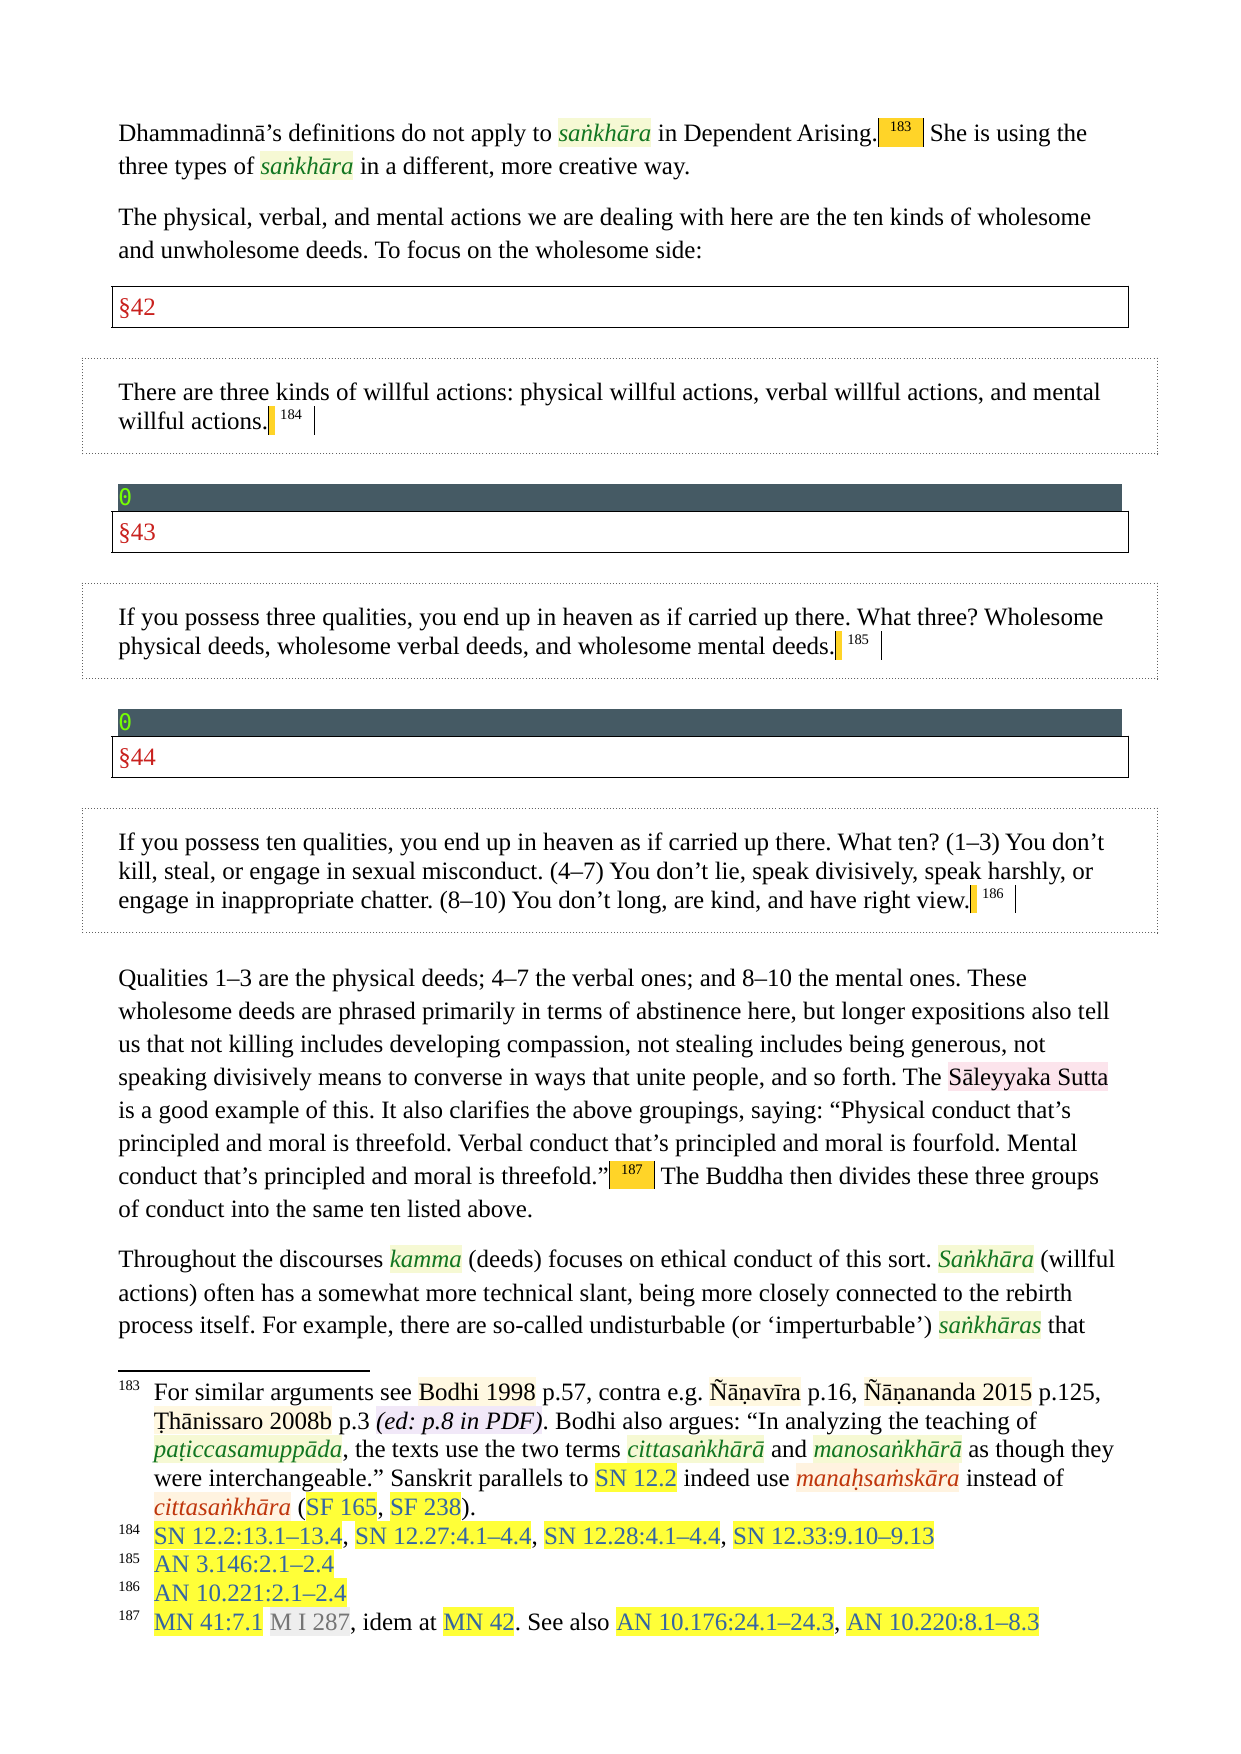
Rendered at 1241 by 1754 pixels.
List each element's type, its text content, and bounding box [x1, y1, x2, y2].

text Throughout the discourses kamma (deeds) focuses on ethical conduct of this sort. Saṅkhāra (willful actions) often has a somewhat more technical slant, being more closely connected to the rebirth process itself. For example, there are so-called undisturbable (or ‘imperturbable’) saṅkhāras that [118, 1244, 1122, 1339]
text MN 41:7.1 M I 287, idem at MN 42. See also AN 10.176:24.1–24.3, AN 10.220:8.1–8.3 [350, 1607, 443, 1636]
text If you possess ten qualities, you end up in heaven as if carried up there. What ten? (1–3) You don’t kill, steal, or engage in sexual misconduct. (4–7) You don’t lie, speak divisively, speak harshly, or engage in inappropriate chatter. (8–10) You don’t long, are kind, and have right view. [82, 807, 1158, 933]
text AN 10.221:2.1–2.4 [118, 1578, 154, 1607]
text §43 [113, 512, 1128, 552]
text MN 41:7.1 M I 287, idem at MN 42. See also AN 10.176:24.1–24.3, AN 10.220:8.1–8.3 [514, 1607, 616, 1636]
text The physical, verbal, and mental actions we are dealing with here are the ten kinds of wholesome and unwholesome deeds. To focus on the wholesome side: [118, 202, 1122, 264]
text SN 12.2:13.1–13.4, SN 12.27:4.1–4.4, SN 12.28:4.1–4.4, SN 12.33:9.10–9.13 [934, 1521, 1122, 1549]
text If you possess three qualities, you end up in heaven as if carried up there. What three? Wholesome physical deeds, wholesome verbal deeds, and wholesome mental deeds. [82, 582, 1158, 679]
text For similar arguments see Bodhi 1998 p.57, contra e.g. Ñāṇavīra p.16, Ñāṇananda 2015 p.125, Ṭhānissaro 2008b p.3 (ed: p.8 in PDF). Bodhi also argues: “In analyzing the teaching of paṭiccasamuppāda, the texts use the two terms cittasaṅkhārā and manosaṅkhārā as though they were interchangeable.” Sanskrit parallels to SN 12.2 indeed use manaḥsaṁskāra instead of cittasaṅkhāra (SF 165, SF 238). [118, 1377, 1122, 1521]
text 0 [118, 709, 1122, 736]
text 0 [118, 484, 1122, 511]
text MN 41:7.1 M I 287, idem at MN 42. See also AN 10.176:24.1–24.3, AN 10.220:8.1–8.3 [1039, 1607, 1122, 1636]
text AN 3.146:2.1–2.4 [118, 1549, 1122, 1578]
text §42 [113, 287, 1128, 327]
text AN 10.221:2.1–2.4 [347, 1578, 1122, 1607]
text There are three kinds of willful actions: physical willful actions, verbal willful actions, and mental willful actions. [82, 357, 1158, 454]
text §44 [113, 737, 1128, 777]
text Qualities 1–3 are the physical deeds; 4–7 the verbal ones; and 8–10 the mental ones. These wholesome deeds are phrased primarily in terms of abstinence here, but longer expositions also tell us that not killing includes developing compassion, not stealing includes being generous, not speaking divisively means to converse in ways that unite people, and so forth. The Sāleyyaka Sutta is a good example of this. It also clarifies the above groupings, saying: “Physical conduct that’s principled and moral is threefold. Verbal conduct that’s principled and moral is fourfold. Mental conduct that’s principled and moral is threefold.” The Buddha then divides these three groups of conduct into the same ten listed above. [118, 963, 1122, 1223]
text Dhammadinnā’s definitions do not apply to saṅkhāra in Dependent Arising. She is using the three types of saṅkhāra in a different, more creative way. [118, 118, 1122, 180]
